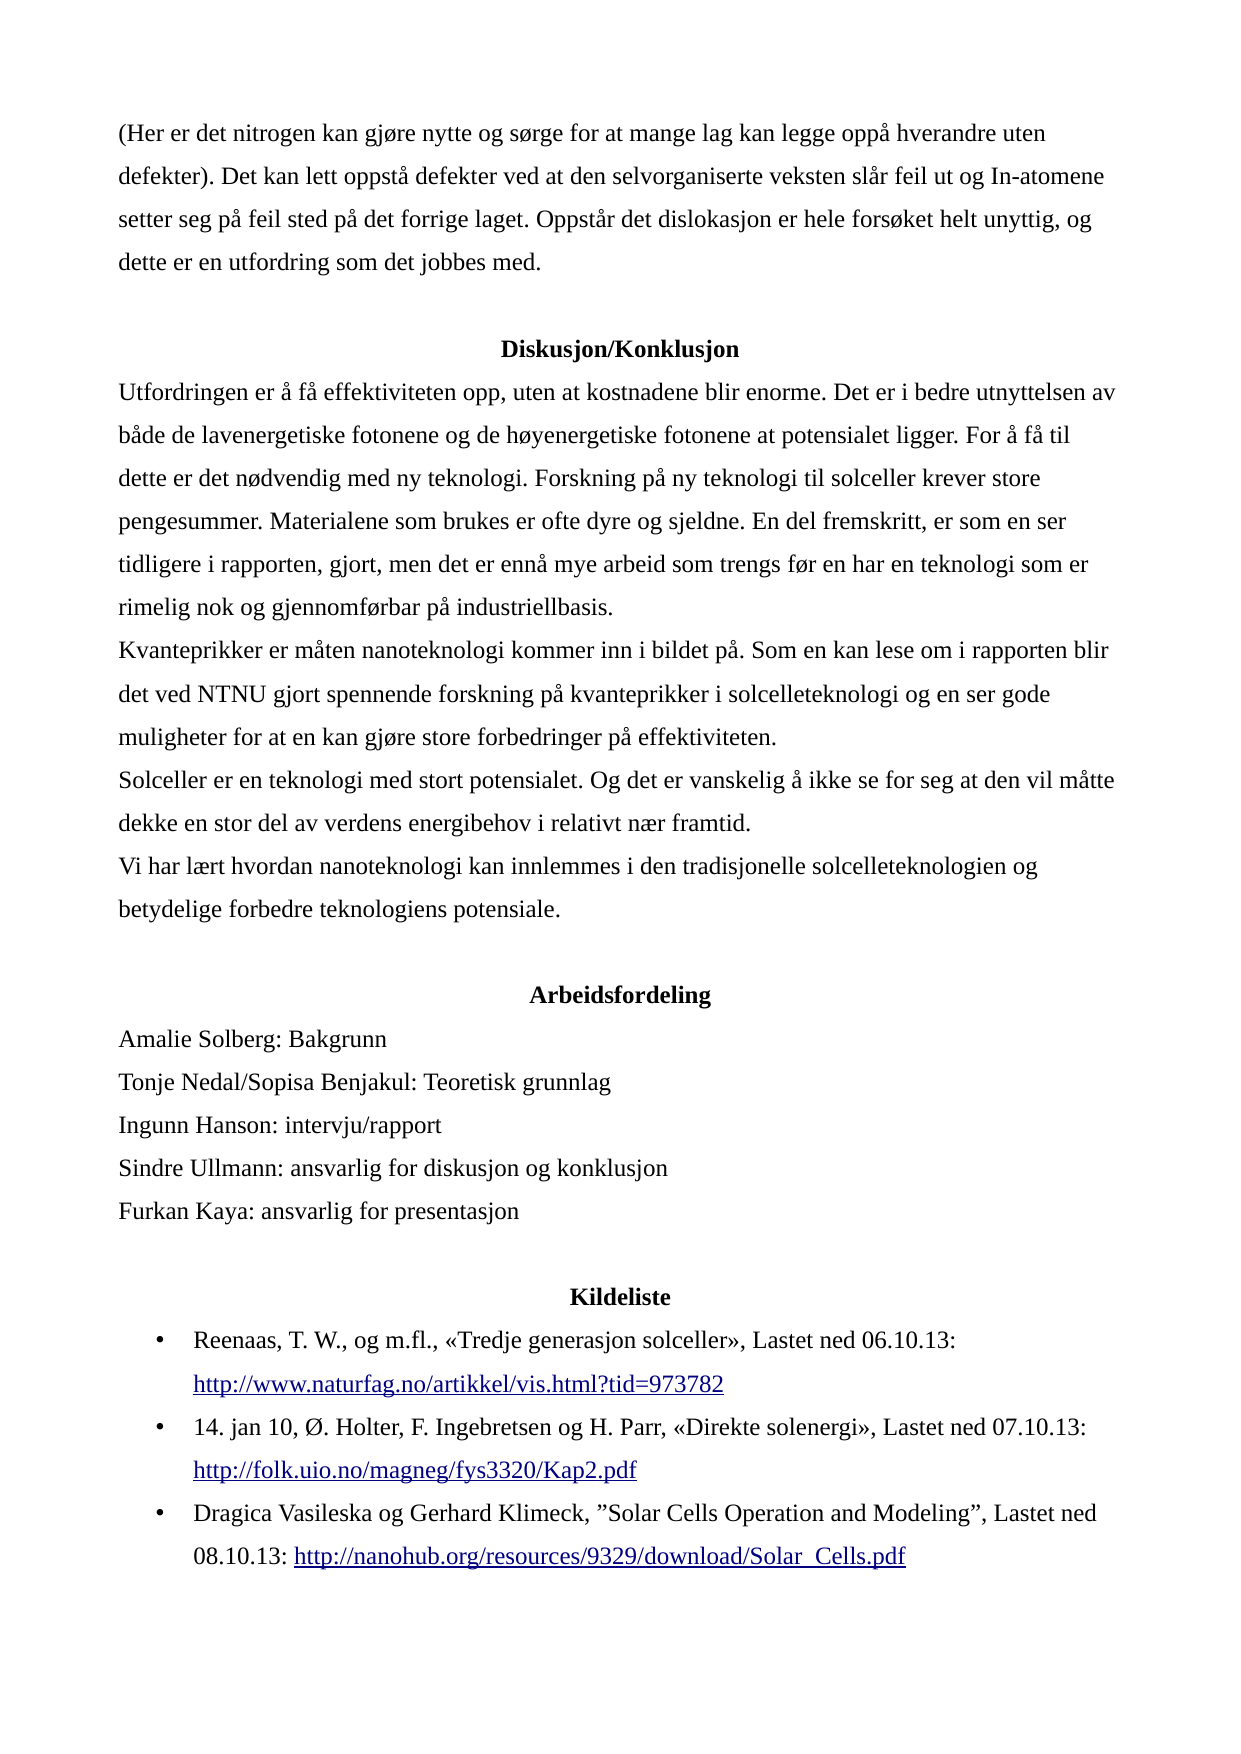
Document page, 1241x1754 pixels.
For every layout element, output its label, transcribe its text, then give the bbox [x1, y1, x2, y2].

text Tonje Nedal/Sopisa Benjakul: Teoretisk grunnlag [118, 1067, 1122, 1096]
text Ingunn Hanson: intervju/rapport [118, 1110, 1122, 1139]
text Amalie Solberg: Bakgrunn [118, 1024, 1122, 1052]
list Reenaas, T. W., og m.fl., «Tredje generasjon solceller», Lastet ned 06.10.13: http://www.naturfag.no/artikkel/vis.html?tid=973782 [156, 1326, 1122, 1397]
text Diskusjon/Konklusjon [118, 334, 1122, 362]
text Kvanteprikker er måten nanoteknologi kommer inn i bildet på. Som en kan lese om i rapporten blir det ved NTNU gjort spennende forskning på kvanteprikker i solcelleteknologi og en ser gode muligheter for at en kan gjøre store forbedringer på effektiviteten. [118, 636, 1122, 751]
text Arbeidsfordeling [118, 981, 1122, 1009]
text Vi har lært hvordan nanoteknologi kan innlemmes i den tradisjonelle solcelleteknologien og betydelige forbedre teknologiens potensiale. [118, 851, 1122, 923]
text Solceller er en teknologi med stort potensialet. Og det er vanskelig å ikke se for seg at den vil måtte dekke en stor del av verdens energibehov i relativt nær framtid. [118, 765, 1122, 837]
text Kildeliste [118, 1282, 1122, 1311]
text Utfordringen er å få effektiviteten opp, uten at kostnadene blir enorme. Det er i bedre utnyttelsen av både de lavenergetiske fotonene og de høyenergetiske fotonene at potensialet ligger. For å få til dette er det nødvendig med ny teknologi. Forskning på ny teknologi til solceller krever store pengesummer. Materialene som brukes er ofte dyre og sjeldne. En del fremskritt, er som en ser tidligere i rapporten, gjort, men det er ennå mye arbeid som trengs før en har en teknologi som er rimelig nok og gjennomførbar på industriellbasis. [118, 377, 1122, 621]
text (Her er det nitrogen kan gjøre nytte og sørge for at mange lag kan legge oppå hverandre uten defekter). Det kan lett oppstå defekter ved at den selvorganiserte veksten slår feil ut og In-atomene setter seg på feil sted på det forrige laget. Oppstår det dislokasjon er hele forsøket helt unyttig, og dette er en utfordring som det jobbes med. [118, 118, 1122, 276]
text Sindre Ullmann: ansvarlig for diskusjon og konklusjon [118, 1153, 1122, 1182]
list 14. jan 10, Ø. Holter, F. Ingebretsen og H. Parr, «Direkte solenergi», Lastet ned 07.10.13: http://folk.uio.no/magneg/fys3320/Kap2.pdf [156, 1412, 1122, 1484]
list Dragica Vasileska og Gerhard Klimeck, ”Solar Cells Operation and Modeling”, Lastet ned 08.10.13: http://nanohub.org/resources/9329/download/Solar_Cells.pdf [156, 1498, 1122, 1570]
text Furkan Kaya: ansvarlig for presentasjon [118, 1196, 1122, 1225]
